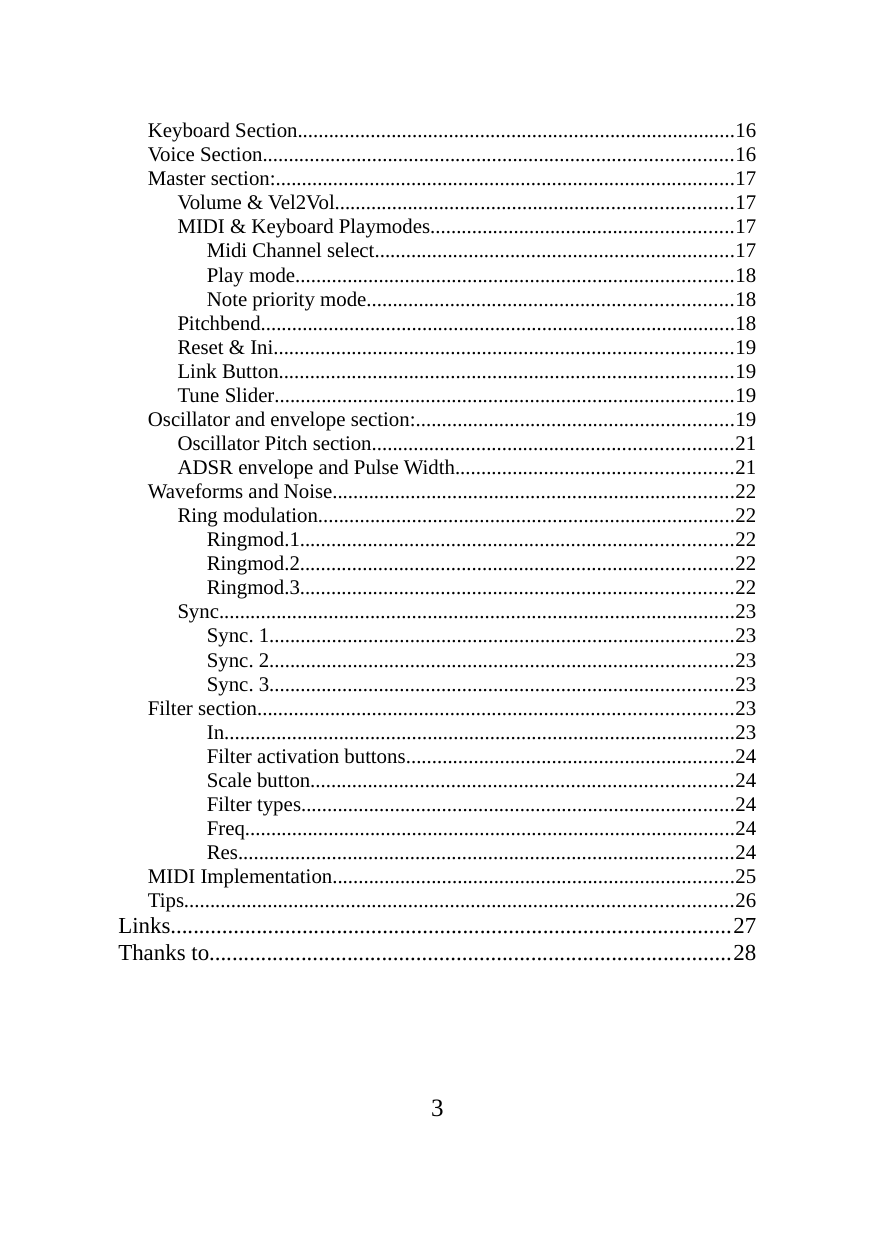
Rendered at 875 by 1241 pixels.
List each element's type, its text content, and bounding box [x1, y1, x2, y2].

text Keyboard Section 16 [148, 118, 756, 142]
text In 23 [207, 720, 756, 744]
text Filter types 24 [207, 792, 756, 816]
text Link Button 19 [177, 359, 756, 383]
text Sync. 2 23 [207, 647, 756, 672]
text Oscillator Pitch section 21 [177, 431, 756, 455]
text Filter section 23 [148, 696, 756, 720]
text Res. 24 [207, 840, 756, 864]
text Tips 26 [148, 888, 756, 912]
text Freq. 24 [207, 816, 756, 840]
text Tune Slider 19 [177, 383, 756, 407]
text MIDI & Keyboard Playmodes 17 [177, 214, 756, 238]
text Reset & Ini 19 [177, 335, 756, 359]
text ADSR envelope and Pulse Width 21 [177, 455, 756, 479]
text Volume & Vel2Vol 17 [177, 190, 756, 214]
text Filter activation buttons 24 [207, 744, 756, 768]
text Note priority mode 18 [207, 287, 756, 311]
text MIDI Implementation 25 [148, 864, 756, 888]
text Scale button 24 [207, 768, 756, 792]
text Links 27 [118, 912, 756, 938]
text Pitchbend 18 [177, 311, 756, 335]
text Ringmod.2 22 [207, 551, 756, 575]
text Midi Channel select 17 [207, 238, 756, 262]
text Sync. 1 23 [207, 623, 756, 647]
text Ringmod.1 22 [207, 527, 756, 551]
text Play mode 18 [207, 262, 756, 287]
text Sync. 3 23 [207, 672, 756, 696]
text Ring modulation 22 [177, 503, 756, 527]
text Ringmod.3 22 [207, 575, 756, 599]
text Waveforms and Noise 22 [148, 479, 756, 503]
text Thanks to 28 [118, 938, 756, 965]
text Master section: 17 [148, 166, 756, 190]
text Voice Section 16 [148, 142, 756, 166]
text Sync. 23 [177, 599, 756, 623]
text Oscillator and envelope section: 19 [148, 407, 756, 431]
